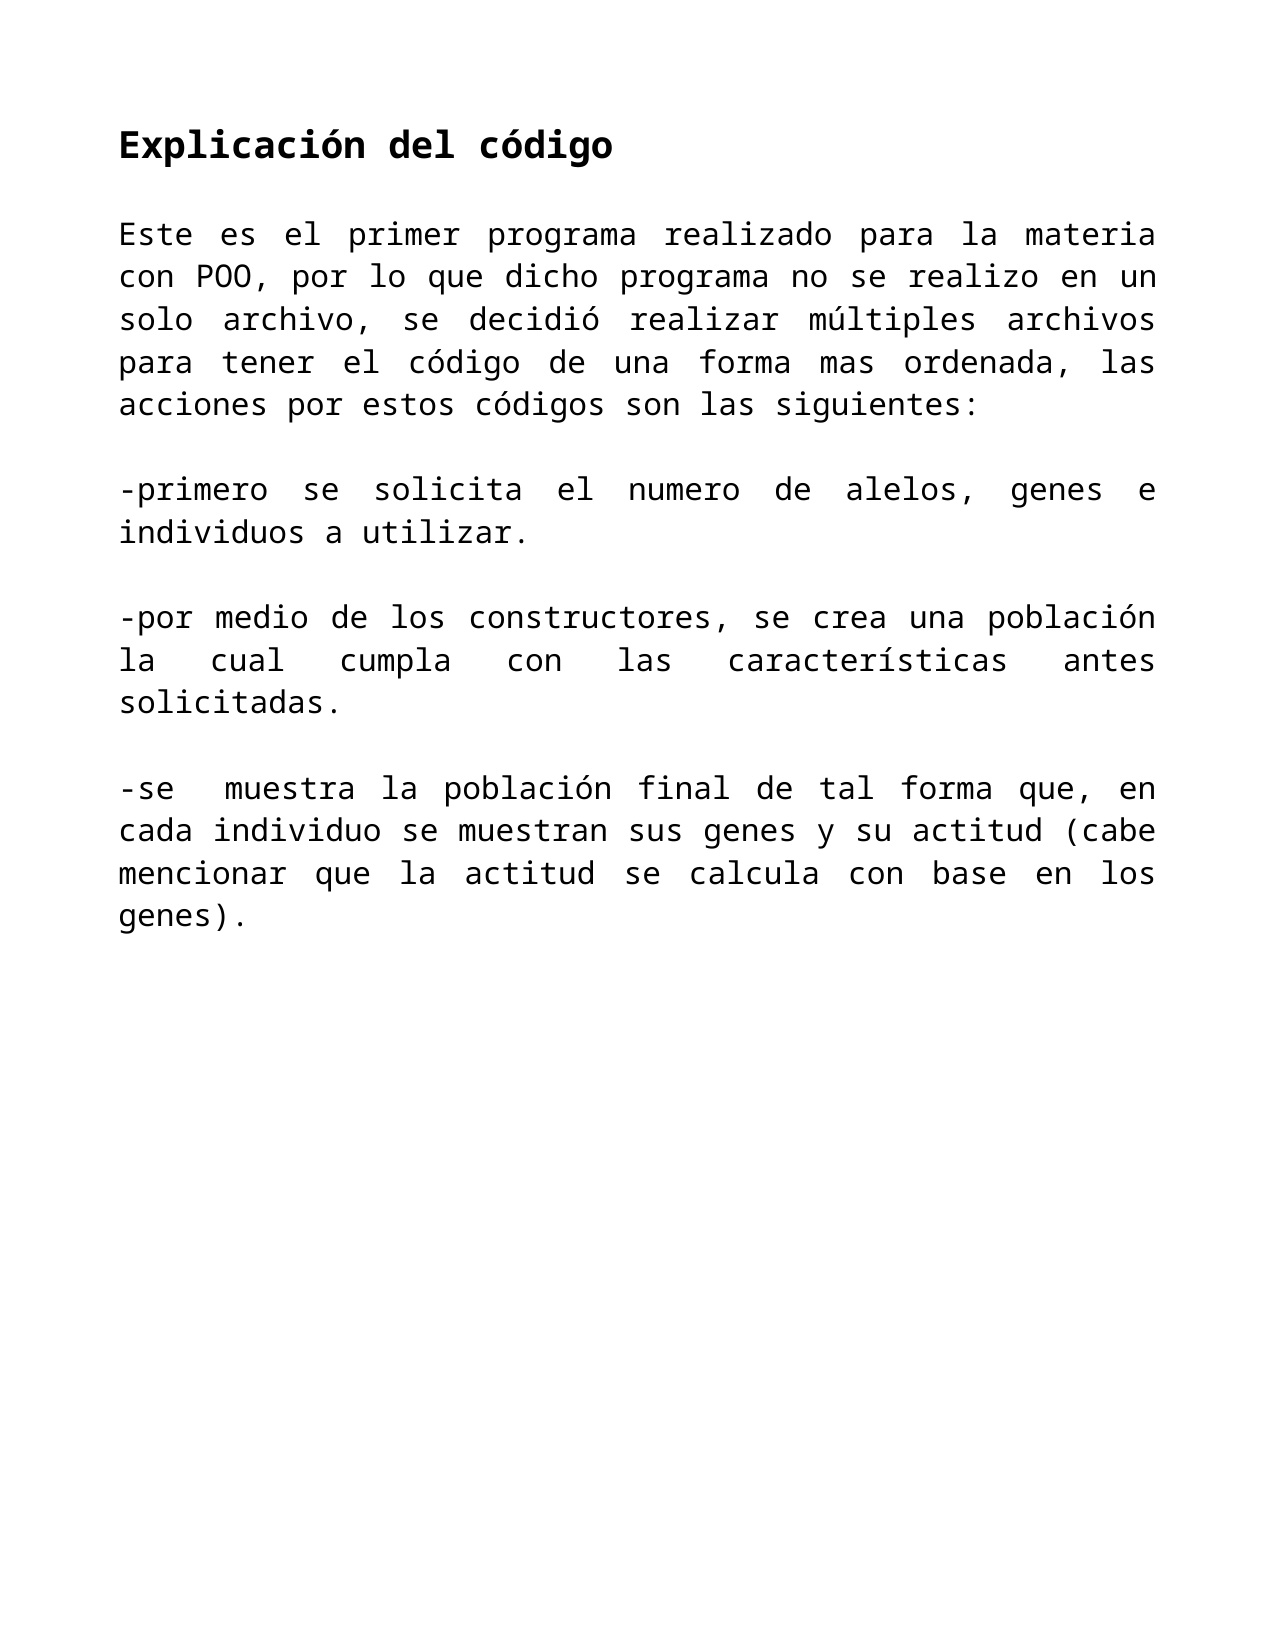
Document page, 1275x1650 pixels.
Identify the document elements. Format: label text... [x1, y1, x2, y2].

text Explicación del código [118, 118, 1157, 169]
text -primero se solicita el numero de alelos, genes e individuos a utilizar. [118, 467, 1157, 553]
text Este es el primer programa realizado para la materia con POO, por lo que dicho programa no se realizo en un solo archivo, se decidió realizar múltiples archivos para tener el código de una forma mas ordenada, las acciones por estos códigos son las siguientes: [118, 212, 1157, 425]
text -por medio de los constructores, se crea una población la cual cumpla con las características antes solicitadas. [118, 595, 1157, 723]
text -se muestra la población final de tal forma que, en cada individuo se muestran sus genes y su actitud (cabe mencionar que la actitud se calcula con base en los genes). [118, 766, 1157, 936]
